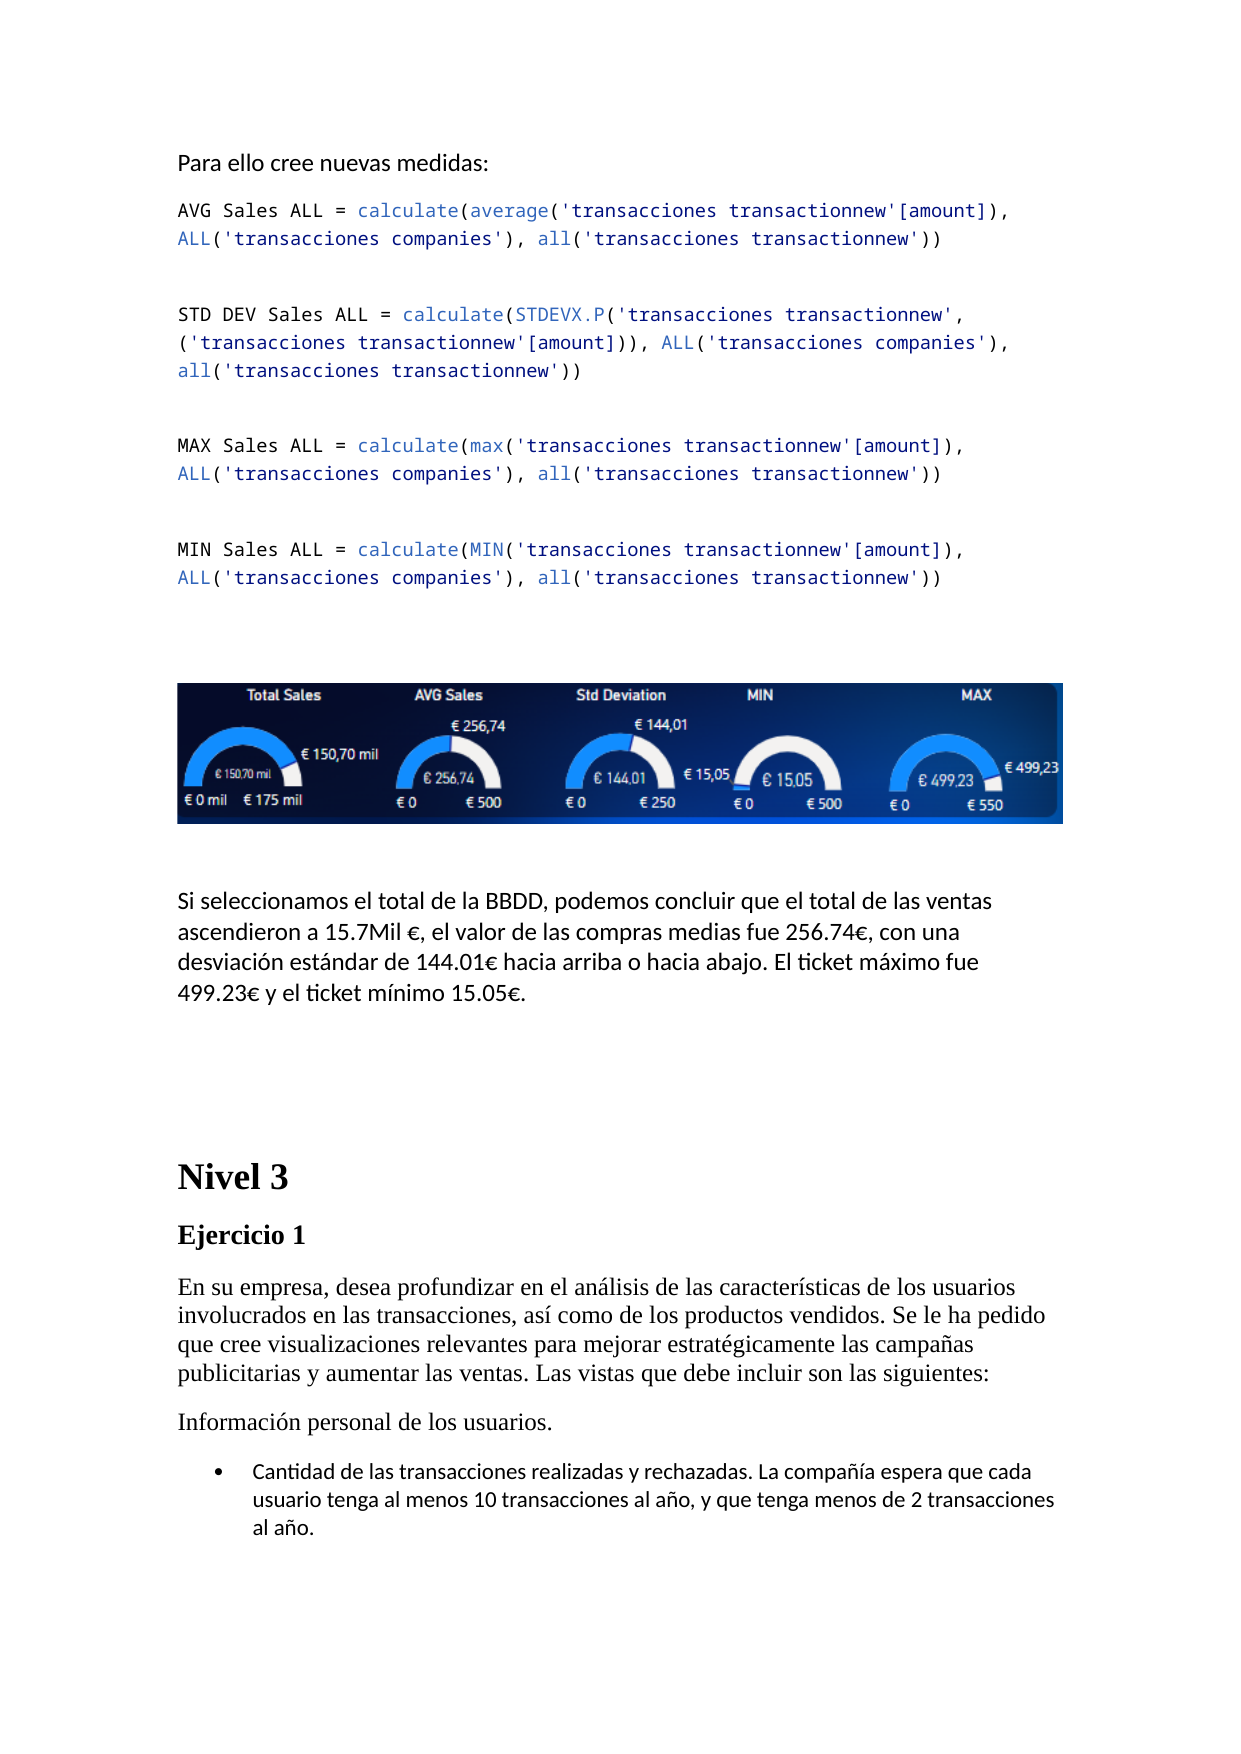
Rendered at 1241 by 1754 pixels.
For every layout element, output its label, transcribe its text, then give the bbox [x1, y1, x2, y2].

text MIN Sales ALL = calculate(MIN('transacciones transactionnew'[amount]), ALL('transacciones companies'), all('transacciones transactionnew')) [177, 533, 1063, 589]
list Cantidad de las transacciones realizadas y rechazadas. La compañía espera que cada usuario tenga al menos 10 transacciones al año, y que tenga menos de 2 transacciones al año. [215, 1457, 1063, 1541]
text Si seleccionamos el total de la BBDD, podemos concluir que el total de las ventas ascendieron a 15.7Mil €, el valor de las compras medias fue 256.74€, con una desviación estándar de 144.01€ hacia arriba o hacia abajo. El ticket máximo fue 499.23€ y el ticket mínimo 15.05€. [177, 885, 1063, 1007]
text STD DEV Sales ALL = calculate(STDEVX.P('transacciones transactionnew',('transacciones transactionnew'[amount])), ALL('transacciones companies'), all('transacciones transactionnew')) [177, 298, 1063, 383]
text Para ello cree nuevas medidas: [177, 148, 1063, 178]
subtitle Ejercicio 1 [177, 1218, 1063, 1251]
text AVG Sales ALL = calculate(average('transacciones transactionnew'[amount]), ALL('transacciones companies'), all('transacciones transactionnew')) [177, 195, 1063, 251]
text Información personal de los usuarios. [177, 1407, 1063, 1436]
text En su empresa, desea profundizar en el análisis de las características de los usuarios involucrados en las transacciones, así como de los productos vendidos. Se le ha pedido que cree visualizaciones relevantes para mejorar estratégicamente las campañas publicitarias y aumentar las ventas. Las vistas que debe incluir son las siguientes: [177, 1272, 1063, 1387]
subtitle Nivel 3 [177, 1154, 1063, 1197]
text MAX Sales ALL = calculate(max('transacciones transactionnew'[amount]), ALL('transacciones companies'), all('transacciones transactionnew')) [177, 430, 1063, 486]
